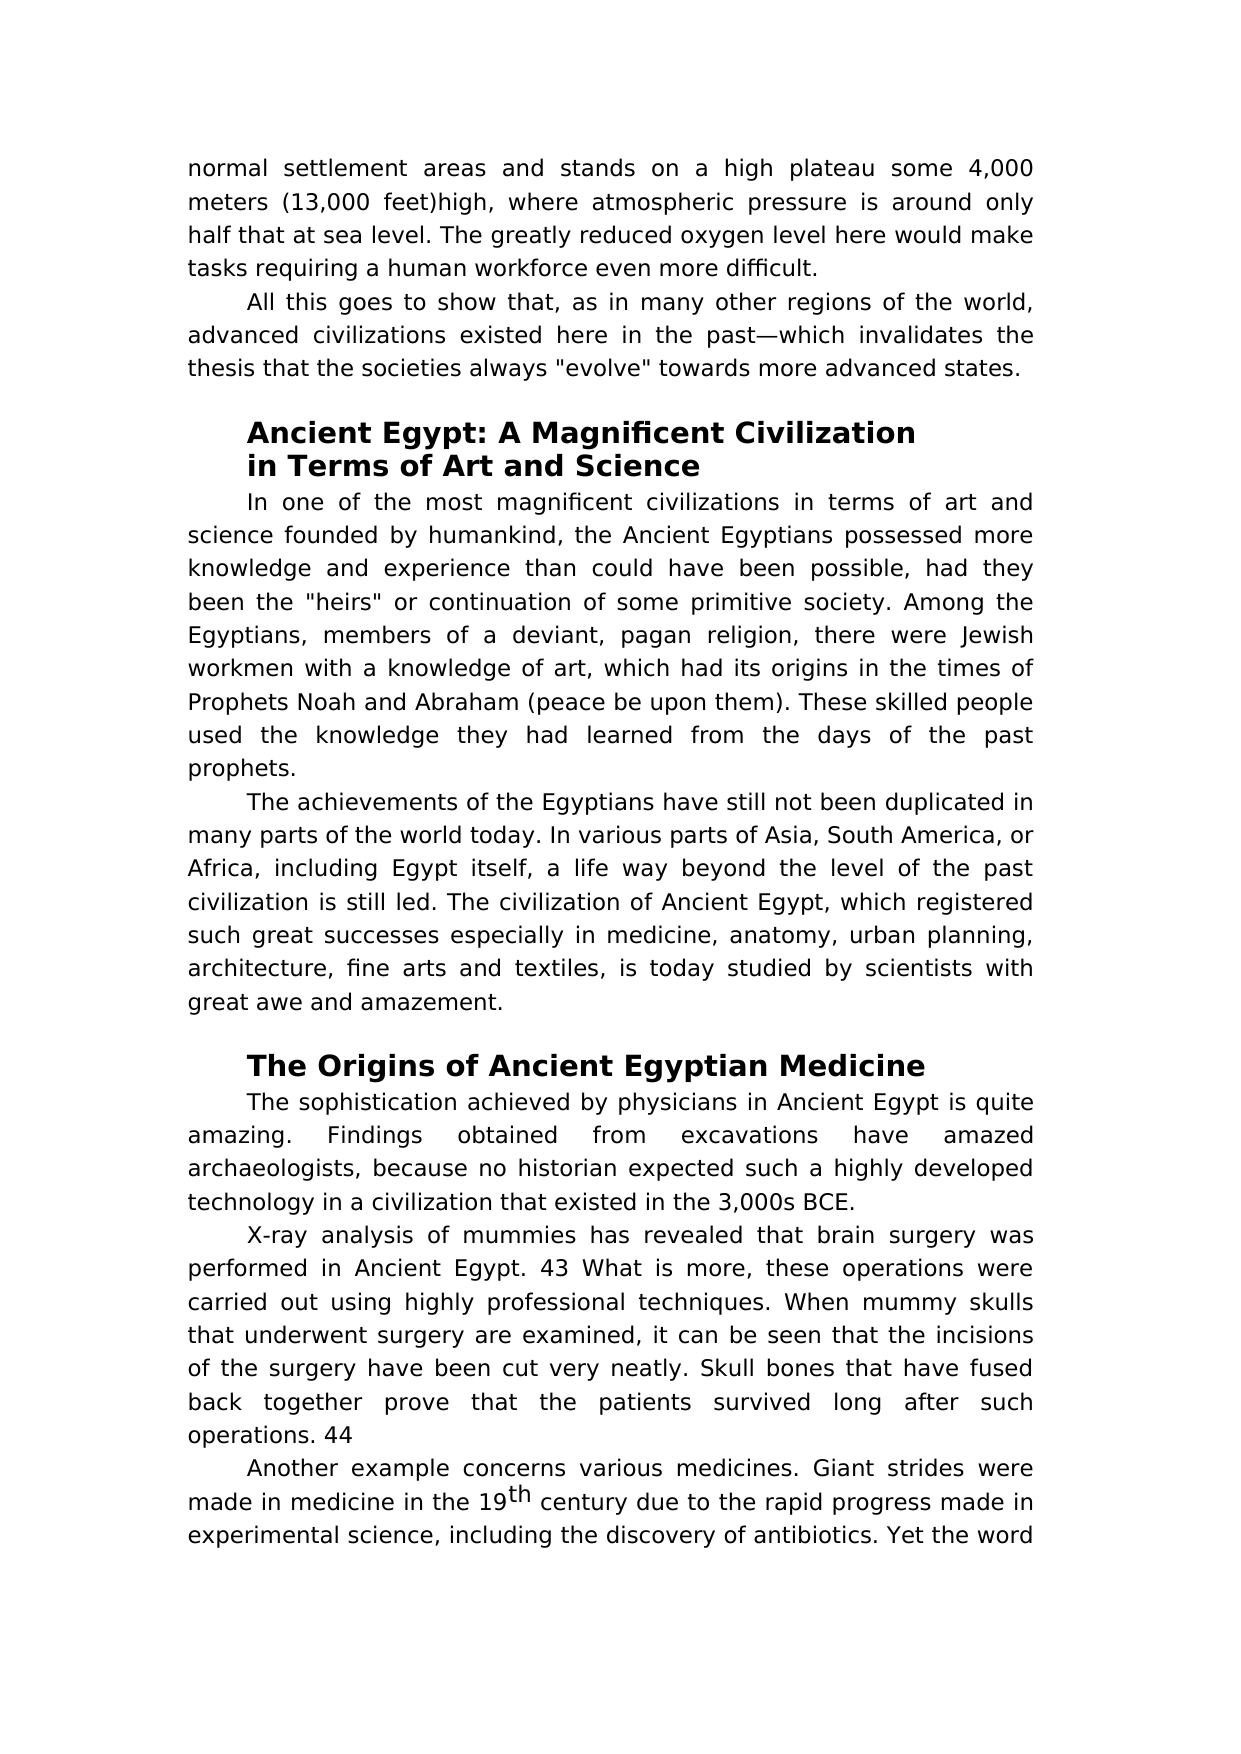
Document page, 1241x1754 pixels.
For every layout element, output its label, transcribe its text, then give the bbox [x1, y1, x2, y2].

subtitle Ancient Egypt: A Magnificent Civilization [187, 417, 1035, 450]
text All this goes to show that, as in many other regions of the world, advanced civilizations existed here in the past—which invalidates the thesis that the societies always "evolve" towards more advanced states. [187, 283, 1035, 383]
text The achievements of the Egyptians have still not been duplicated in many parts of the world today. In various parts of Asia, South America, or Africa, including Egypt itself, a life way beyond the level of the past civilization is still led. The civilization of Ancient Egypt, which registered such great successes especially in medicine, anatomy, urban planning, architecture, fine arts and textiles, is today studied by scientists with great awe and amazement. [187, 783, 1035, 1017]
text normal settlement areas and stands on a high plateau some 4,000 meters (13,000 feet)high, where atmospheric pressure is around only half that at sea level. The greatly reduced oxygen level here would make tasks requiring a human workforce even more difficult. [187, 150, 1035, 283]
subtitle The Origins of Ancient Egyptian Medicine [187, 1050, 1035, 1083]
text The sophistication achieved by physicians in Ancient Egypt is quite amazing. Findings obtained from excavations have amazed archaeologists, because no historian expected such a highly developed technology in a civilization that existed in the 3,000s BCE. [187, 1083, 1035, 1217]
text In one of the most magnificent civilizations in terms of art and science founded by humankind, the Ancient Egyptians possessed more knowledge and experience than could have been possible, had they been the "heirs" or continuation of some primitive society. Among the Egyptians, members of a deviant, pagan religion, there were Jewish workmen with a knowledge of art, which had its origins in the times of Prophets Noah and Abraham (peace be upon them). These skilled people used the knowledge they had learned from the days of the past prophets. [187, 483, 1035, 783]
text X-ray analysis of mummies has revealed that brain surgery was performed in Ancient Egypt. 43 What is more, these operations were carried out using highly professional techniques. When mummy skulls that underwent surgery are examined, it can be seen that the incisions of the surgery have been cut very neatly. Skull bones that have fused back together prove that the patients survived long after such operations. 44 [187, 1217, 1035, 1450]
text Another example concerns various medicines. Giant strides were made in medicine in the 19th century due to the rapid progress made in experimental science, including the discovery of antibiotics. Yet the word [187, 1450, 1035, 1550]
subtitle in Terms of Art and Science [187, 450, 1035, 483]
